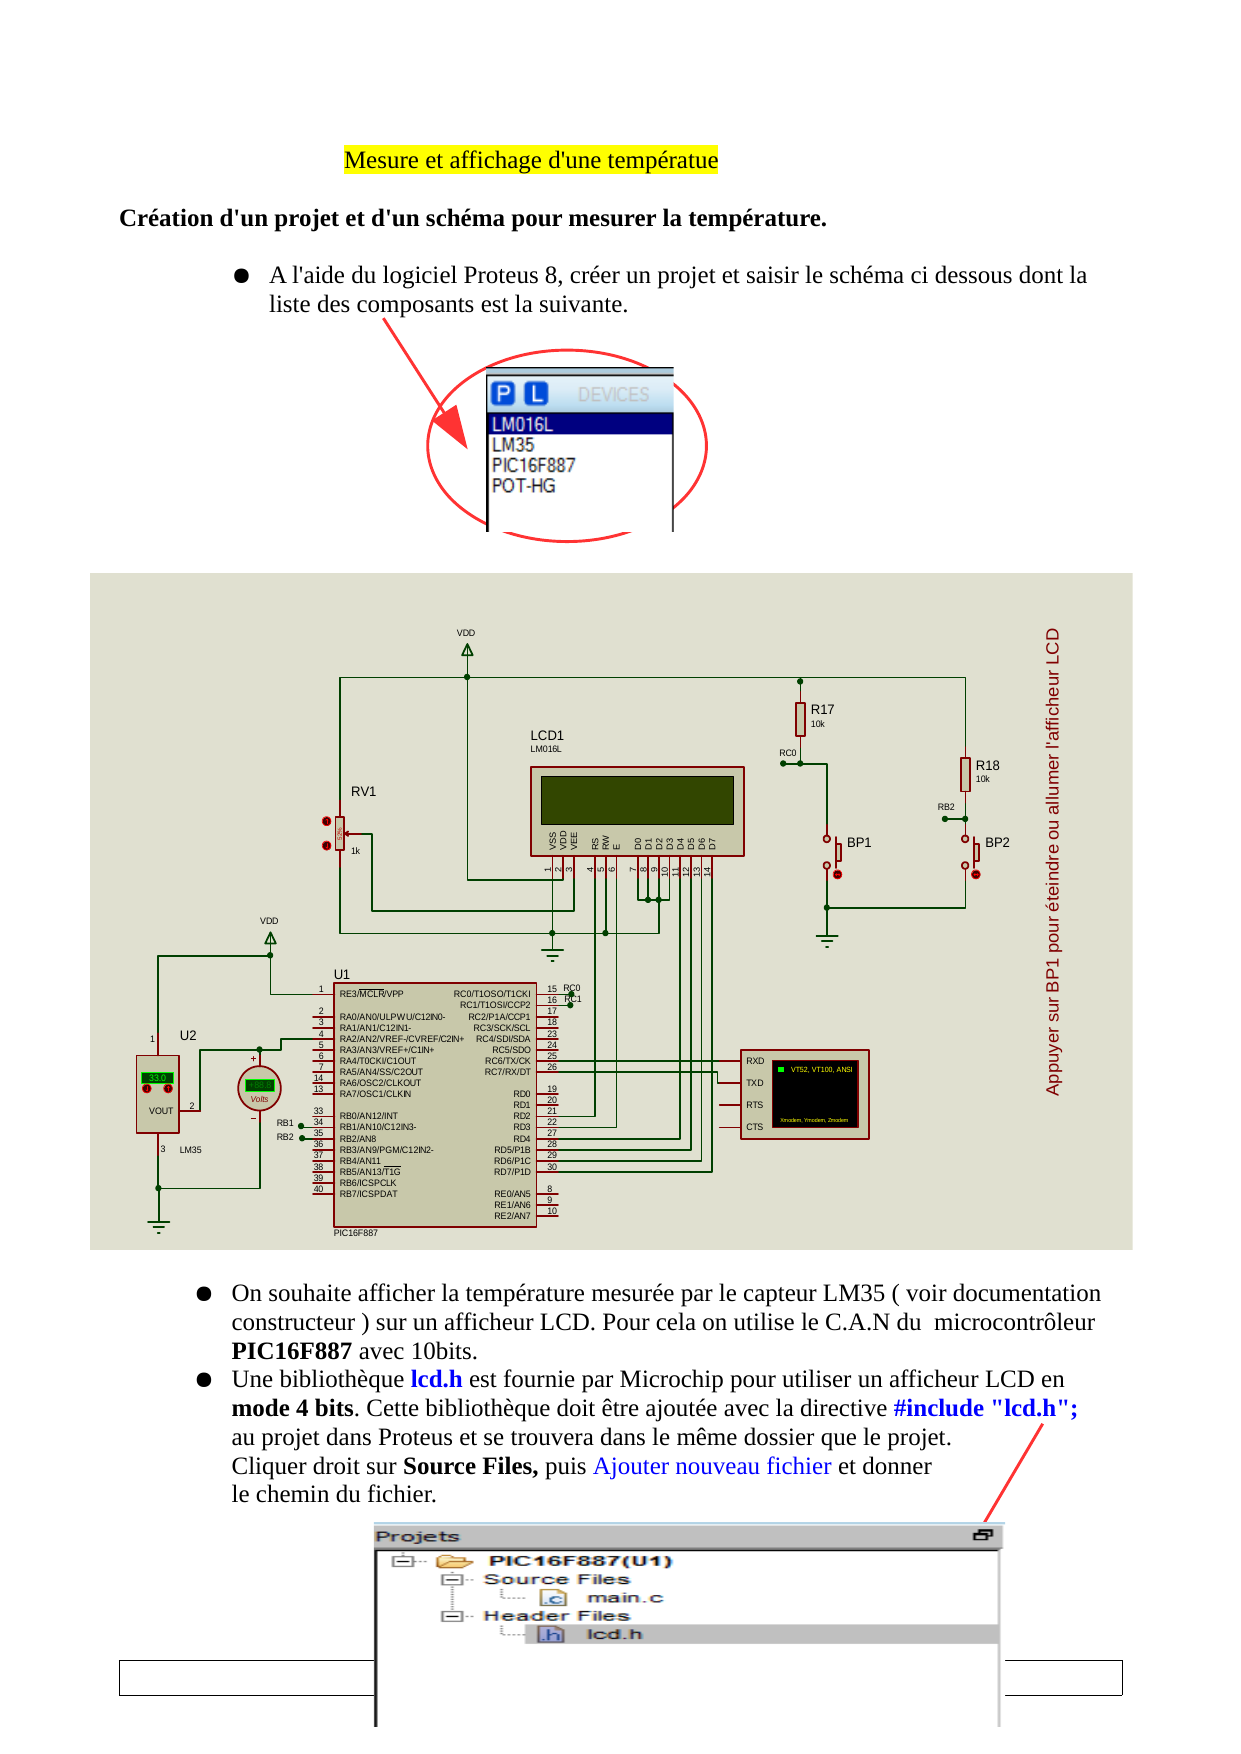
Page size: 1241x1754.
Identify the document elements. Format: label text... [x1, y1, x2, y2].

list [1013, 1451, 1122, 1479]
picture [486, 367, 674, 532]
list le chemin du fichier. [194, 1479, 1007, 1508]
text Création d'un projet et d'un schéma pour mesurer la température. [119, 203, 1122, 232]
list Mesure et affichage d'une températue [194, 117, 1122, 203]
list au projet dans Proteus et se trouvera dans le même dossier que le projet. [194, 1422, 1122, 1451]
list [996, 1479, 1122, 1508]
list On souhaite afficher la température mesurée par le capteur LM35 ( voir documentation constructeur ) sur un afficheur LCD. Pour cela on utilise le C.A.N du microcontrôleur PIC16F887 avec 10bits. [194, 1278, 1122, 1364]
list A l'aide du logiciel Proteus 8, créer un projet et saisir le schéma ci dessous dont la liste des composants est la suivante. [231, 260, 1122, 318]
list Cliquer droit sur Source Files, puis Ajouter nouveau fichier et donner [194, 1451, 1024, 1479]
picture [373, 1522, 1006, 1727]
list Une bibliothèque lcd.h est fournie par Microchip pour utiliser un afficheur LCD en mode 4 bits. Cette bibliothèque doit être ajoutée avec la directive #include "lcd.h"; [194, 1364, 1122, 1422]
